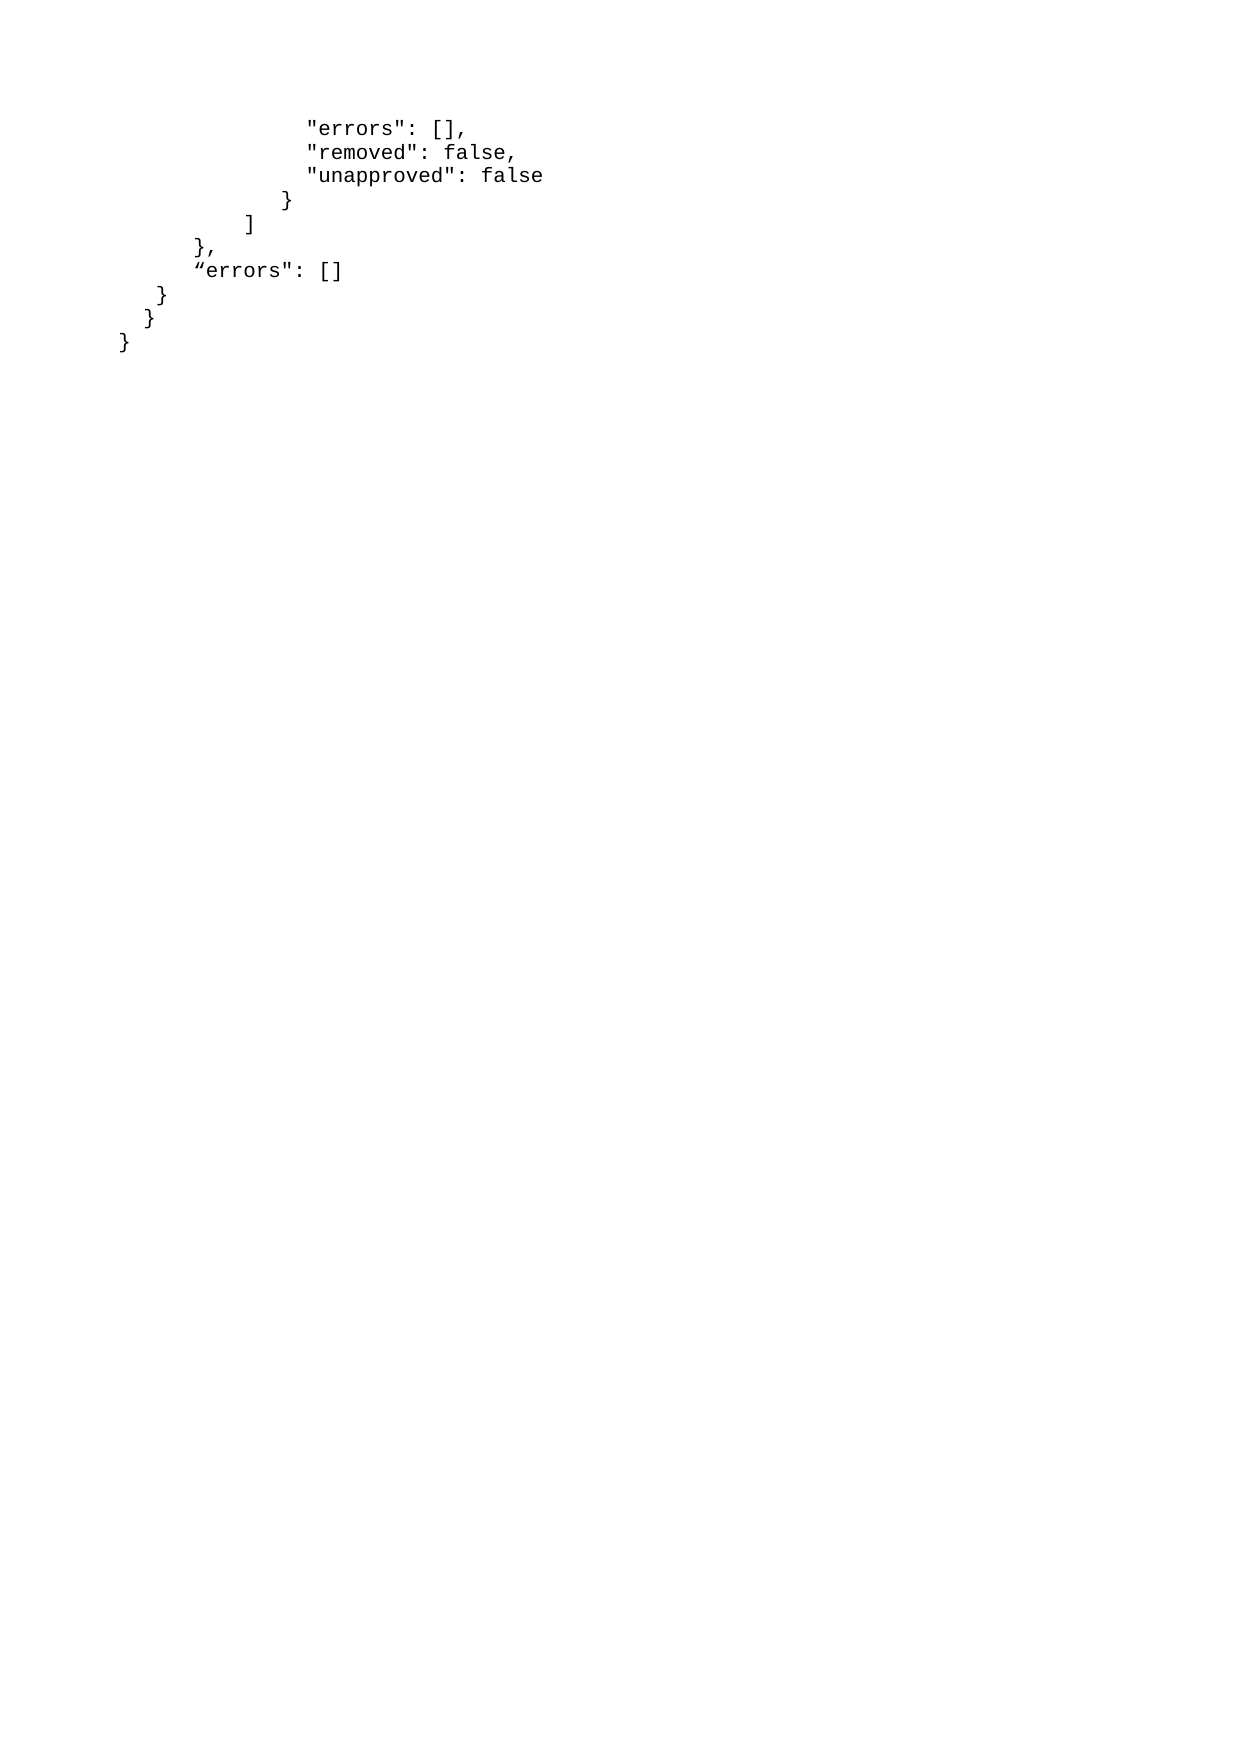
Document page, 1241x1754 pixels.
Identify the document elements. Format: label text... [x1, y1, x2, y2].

text }, [118, 236, 1122, 260]
text } [118, 331, 1122, 354]
text } [118, 189, 1122, 213]
text ] [118, 213, 1122, 236]
text "removed": false, [118, 142, 1122, 165]
text } [118, 284, 1122, 307]
text } [118, 307, 1122, 331]
text "errors": [], [118, 118, 1122, 142]
text “errors": [] [118, 260, 1122, 284]
text "unapproved": false [118, 165, 1122, 189]
